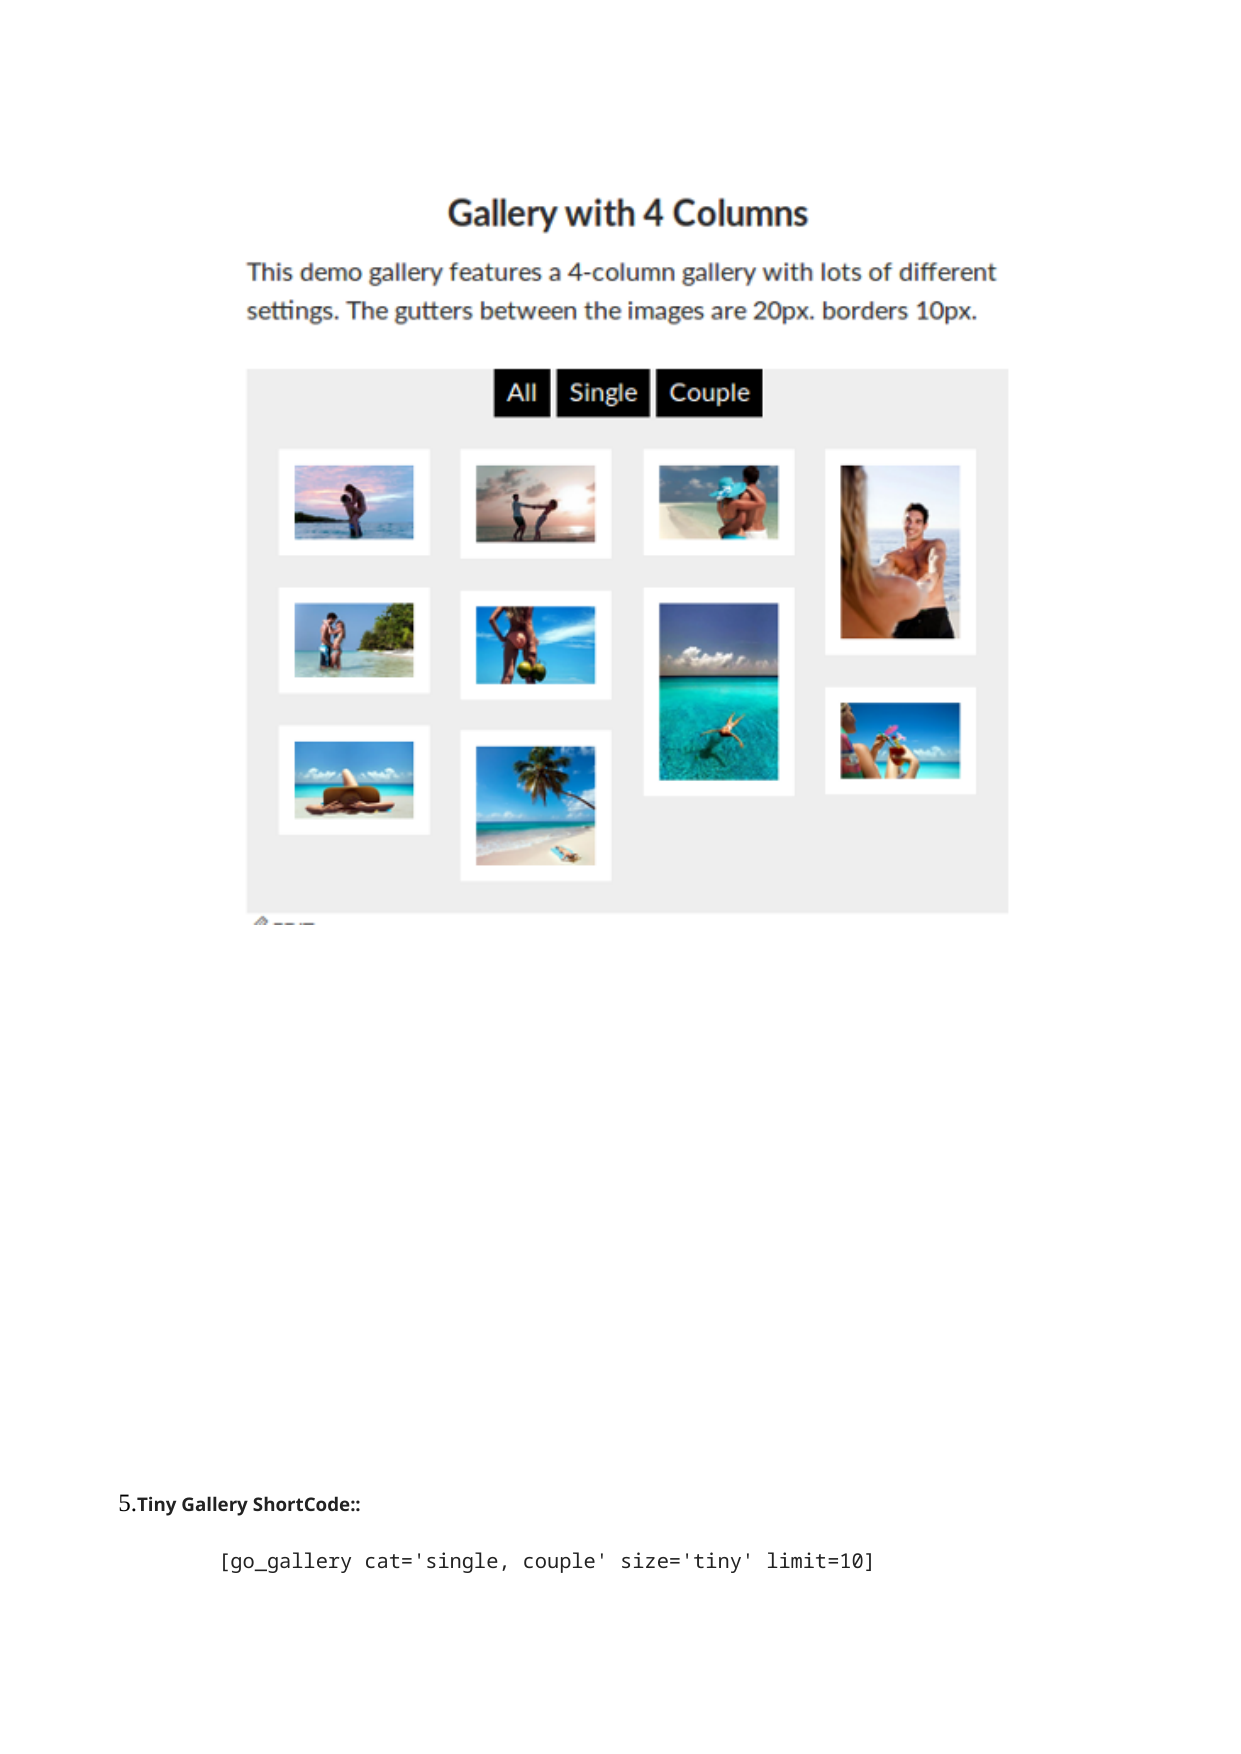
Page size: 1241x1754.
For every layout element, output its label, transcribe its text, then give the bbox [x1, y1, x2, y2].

list [go_gallery cat='single, couple' size='tiny' limit=10] [118, 1547, 1122, 1575]
picture [112, 183, 1128, 925]
list Tiny Gallery ShortCode:: [118, 1488, 1122, 1517]
